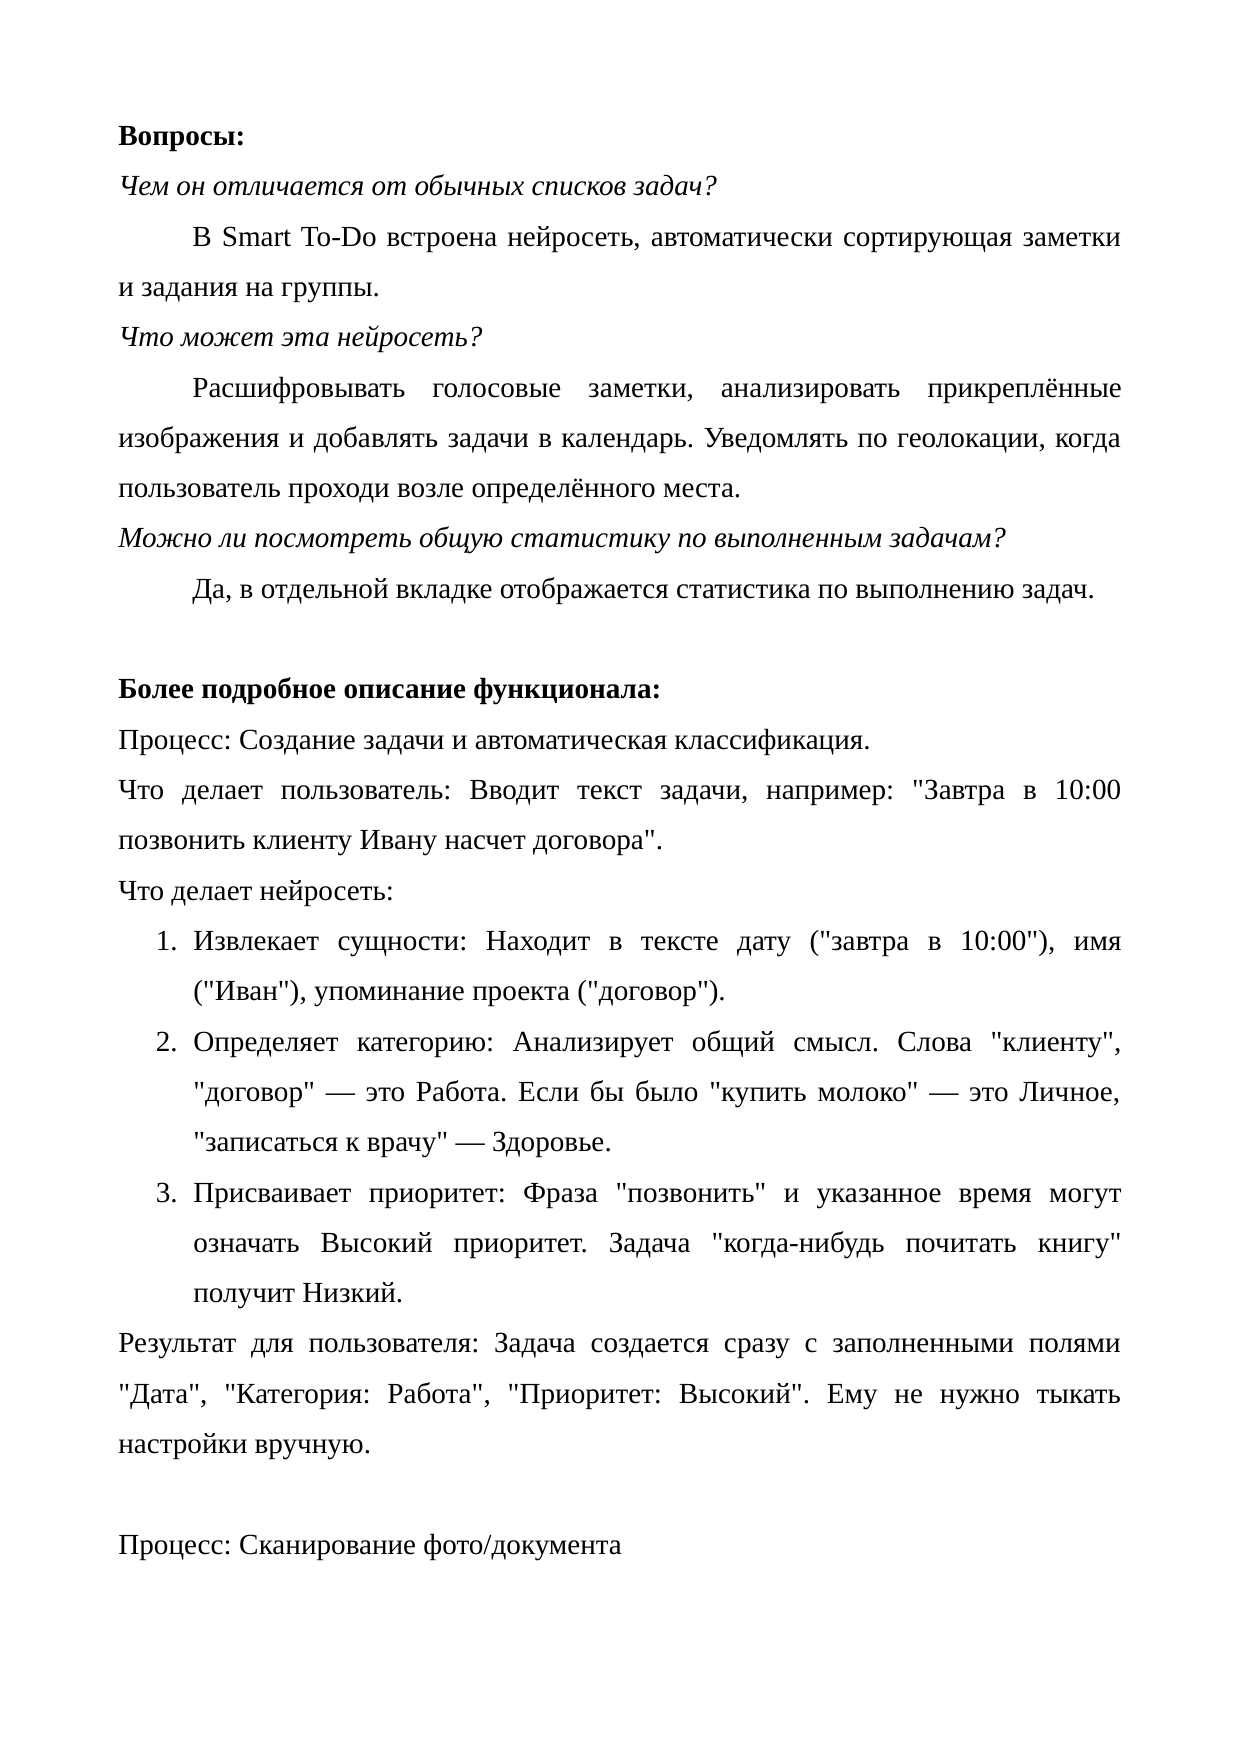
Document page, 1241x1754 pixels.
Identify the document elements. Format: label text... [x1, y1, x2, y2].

list Присваивает приоритет: Фраза "позвонить" и указанное время могут означать Высокий приоритет. Задача "когда-нибудь почитать книгу" получит Низкий. [156, 1175, 1122, 1309]
text В Smart To-Do встроена нейросеть, автоматически сортирующая заметки и задания на группы. [118, 219, 1122, 303]
text Что делает нейросеть: [118, 873, 1122, 906]
text Что делает пользователь: Вводит текст задачи, например: "Завтра в 10:00 позвонить клиенту Ивану насчет договора". [118, 772, 1122, 856]
text Расшифровывать голосовые заметки, анализировать прикреплённые изображения и добавлять задачи в календарь. Уведомлять по геолокации, когда пользователь проходи возле определённого места. [118, 370, 1122, 504]
text Вопросы: [118, 118, 1122, 152]
text Что может эта нейросеть? [118, 319, 1122, 353]
text Более подробное описание функционала: [118, 672, 1122, 705]
list Извлекает сущности: Находит в тексте дату ("завтра в 10:00"), имя ("Иван"), упоминание проекта ("договор"). [156, 923, 1122, 1007]
text Результат для пользователя: Задача создается сразу с заполненными полями "Дата", "Категория: Работа", "Приоритет: Высокий". Ему не нужно тыкать настройки вручную. [118, 1326, 1122, 1460]
text Процесс: Cканирование фото/документа [118, 1527, 1122, 1560]
text Да, в отдельной вкладке отображается статистика по выполнению задач. [118, 571, 1122, 604]
text Можно ли посмотреть общую статистику по выполненным задачам? [118, 521, 1122, 554]
list Определяет категорию: Анализирует общий смысл. Слова "клиенту", "договор" — это Работа. Если бы было "купить молоко" — это Личное, "записаться к врачу" — Здоровье. [156, 1024, 1122, 1158]
text Процесс: Создание задачи и автоматическая классификация. [118, 722, 1122, 755]
text Чем он отличается от обычных списков задач? [118, 168, 1122, 202]
